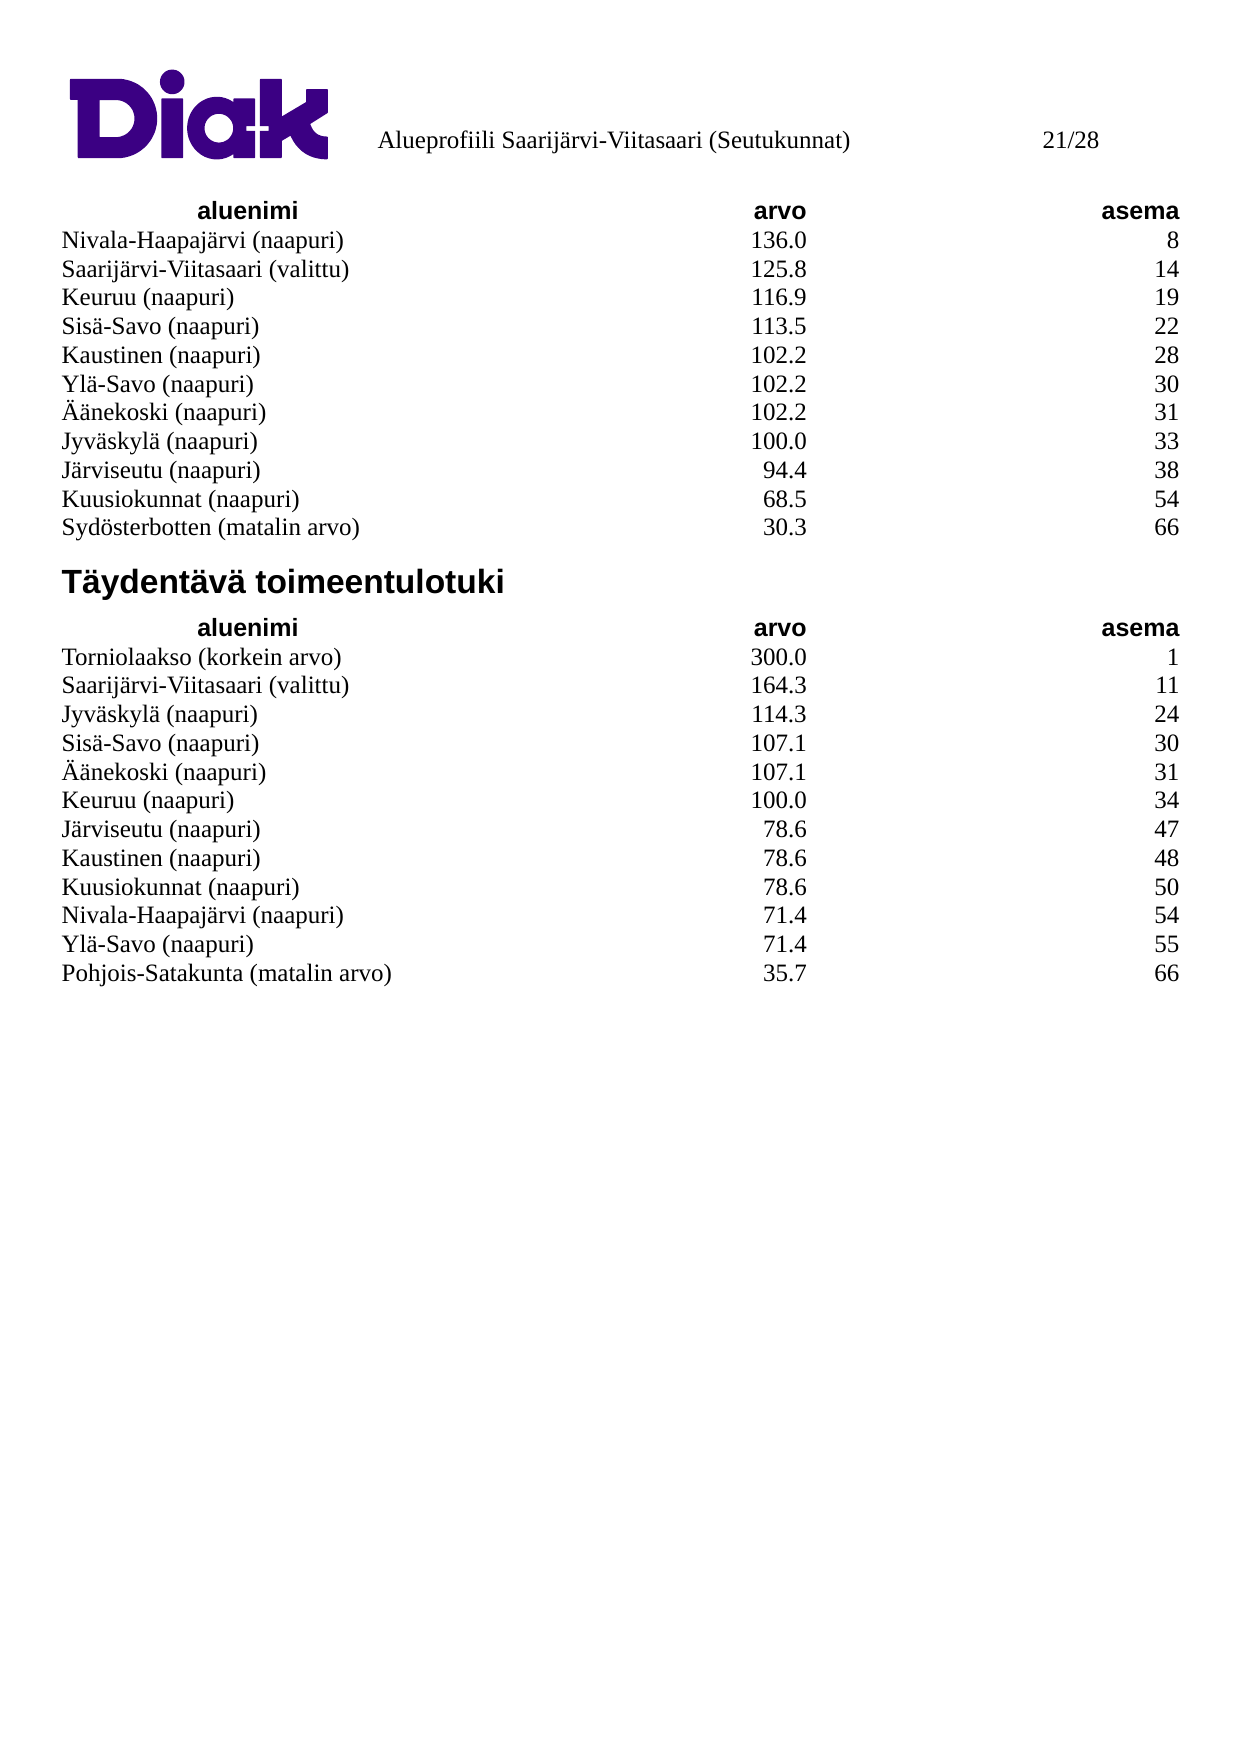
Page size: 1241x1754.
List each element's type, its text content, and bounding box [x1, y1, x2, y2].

table_cell 30 [806, 728, 1179, 757]
table_cell 33 [806, 426, 1179, 455]
table_header asema [806, 613, 1179, 642]
table_cell 30.3 [434, 513, 806, 541]
table_cell 38 [806, 455, 1179, 484]
table_cell 102.2 [434, 369, 806, 397]
table_cell Saarijärvi-Viitasaari (valittu) [61, 254, 434, 282]
table_cell Järviseutu (naapuri) [61, 814, 434, 843]
table_cell 31 [806, 757, 1179, 786]
table_cell Järviseutu (naapuri) [61, 455, 434, 484]
table_cell 164.3 [434, 671, 806, 699]
table_cell 47 [806, 814, 1179, 843]
table_cell 136.0 [434, 225, 806, 254]
table_header aluenimi [61, 613, 434, 642]
table_cell Kaustinen (naapuri) [61, 340, 434, 369]
table_cell 102.2 [434, 340, 806, 369]
table_cell 31 [806, 398, 1179, 426]
table_cell Sisä-Savo (naapuri) [61, 311, 434, 340]
table_cell Äänekoski (naapuri) [61, 398, 434, 426]
table_cell Kuusiokunnat (naapuri) [61, 872, 434, 901]
table_cell 300.0 [434, 642, 806, 671]
table_cell 68.5 [434, 484, 806, 512]
table_cell Saarijärvi-Viitasaari (valittu) [61, 671, 434, 699]
table_header arvo [434, 613, 806, 642]
table_cell 100.0 [434, 426, 806, 455]
table_cell 114.3 [434, 699, 806, 728]
table_cell 24 [806, 699, 1179, 728]
table_cell Torniolaakso (korkein arvo) [61, 642, 434, 671]
table_cell Keuruu (naapuri) [61, 283, 434, 311]
table_cell Ylä-Savo (naapuri) [61, 929, 434, 958]
subtitle Täydentävä toimeentulotuki [61, 562, 1179, 601]
table_cell Jyväskylä (naapuri) [61, 426, 434, 455]
table_cell 66 [806, 513, 1179, 541]
table_cell 107.1 [434, 757, 806, 786]
table_cell 54 [806, 901, 1179, 929]
table_cell Keuruu (naapuri) [61, 786, 434, 814]
table_cell 55 [806, 929, 1179, 958]
table_cell 14 [806, 254, 1179, 282]
table_cell 78.6 [434, 872, 806, 901]
table_cell Sisä-Savo (naapuri) [61, 728, 434, 757]
table_header aluenimi [61, 196, 434, 225]
table_cell Sydösterbotten (matalin arvo) [61, 513, 434, 541]
table_cell 54 [806, 484, 1179, 512]
table_cell 35.7 [434, 958, 806, 987]
table_cell Ylä-Savo (naapuri) [61, 369, 434, 397]
table_cell 22 [806, 311, 1179, 340]
table_cell Kuusiokunnat (naapuri) [61, 484, 434, 512]
table_cell 19 [806, 283, 1179, 311]
table_cell 116.9 [434, 283, 806, 311]
table_cell Nivala-Haapajärvi (naapuri) [61, 225, 434, 254]
table_cell 125.8 [434, 254, 806, 282]
table_cell Nivala-Haapajärvi (naapuri) [61, 901, 434, 929]
table_cell 71.4 [434, 929, 806, 958]
table_header arvo [434, 196, 806, 225]
table_cell Äänekoski (naapuri) [61, 757, 434, 786]
table_cell 34 [806, 786, 1179, 814]
table_header asema [806, 196, 1179, 225]
table_cell 1 [806, 642, 1179, 671]
table_cell 71.4 [434, 901, 806, 929]
table_cell Jyväskylä (naapuri) [61, 699, 434, 728]
table_cell 78.6 [434, 814, 806, 843]
table_cell 100.0 [434, 786, 806, 814]
table_cell 8 [806, 225, 1179, 254]
table_cell 102.2 [434, 398, 806, 426]
table_cell 78.6 [434, 843, 806, 872]
table_cell 113.5 [434, 311, 806, 340]
table_cell Pohjois-Satakunta (matalin arvo) [61, 958, 434, 987]
table_cell 28 [806, 340, 1179, 369]
table_cell 11 [806, 671, 1179, 699]
table_cell 50 [806, 872, 1179, 901]
table_cell Kaustinen (naapuri) [61, 843, 434, 872]
table_cell 30 [806, 369, 1179, 397]
table_cell 94.4 [434, 455, 806, 484]
table_cell 66 [806, 958, 1179, 987]
table_cell 48 [806, 843, 1179, 872]
table_cell 107.1 [434, 728, 806, 757]
